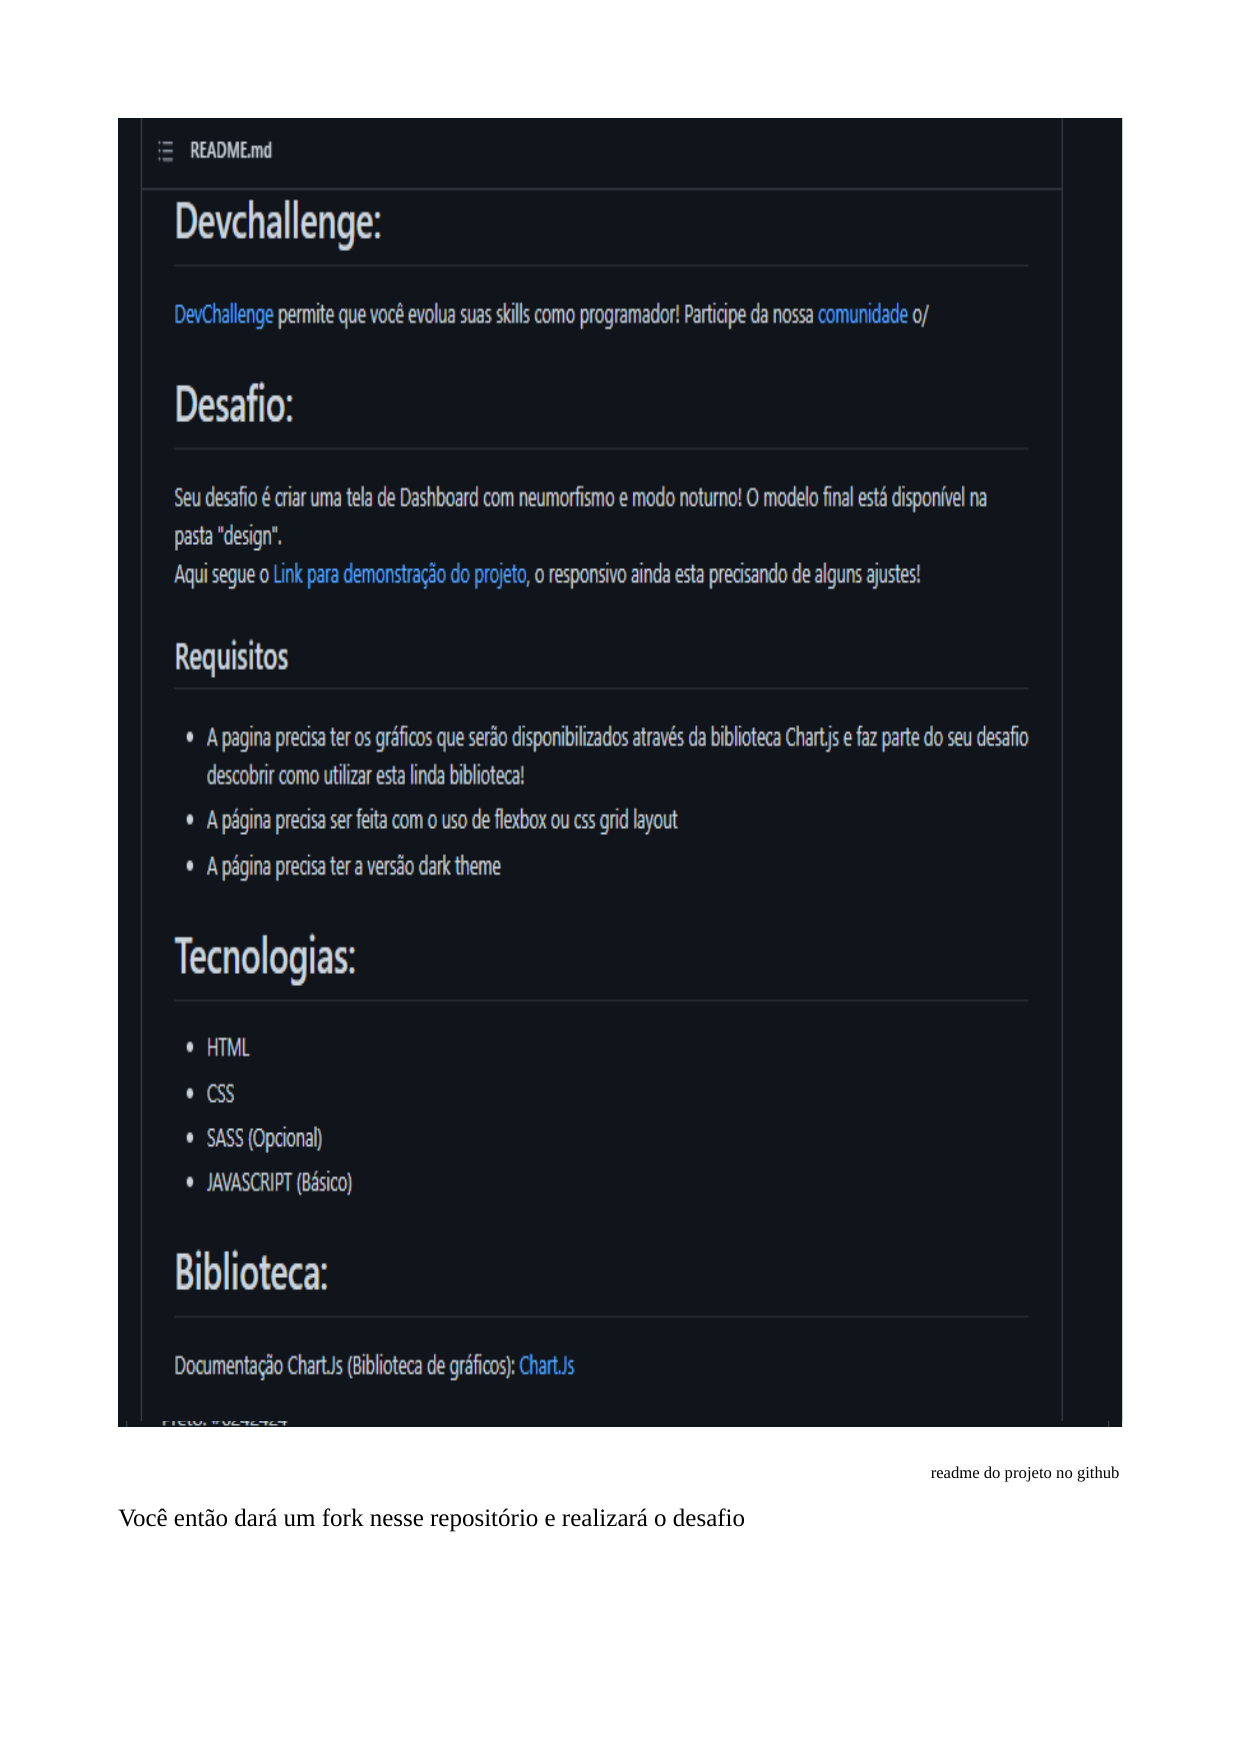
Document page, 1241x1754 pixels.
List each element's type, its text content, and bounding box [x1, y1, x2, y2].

text readme do projeto no github [118, 1455, 1122, 1484]
text Você então dará um fork nesse repositório e realizará o desafio [118, 1503, 1122, 1532]
picture [118, 118, 1123, 1427]
